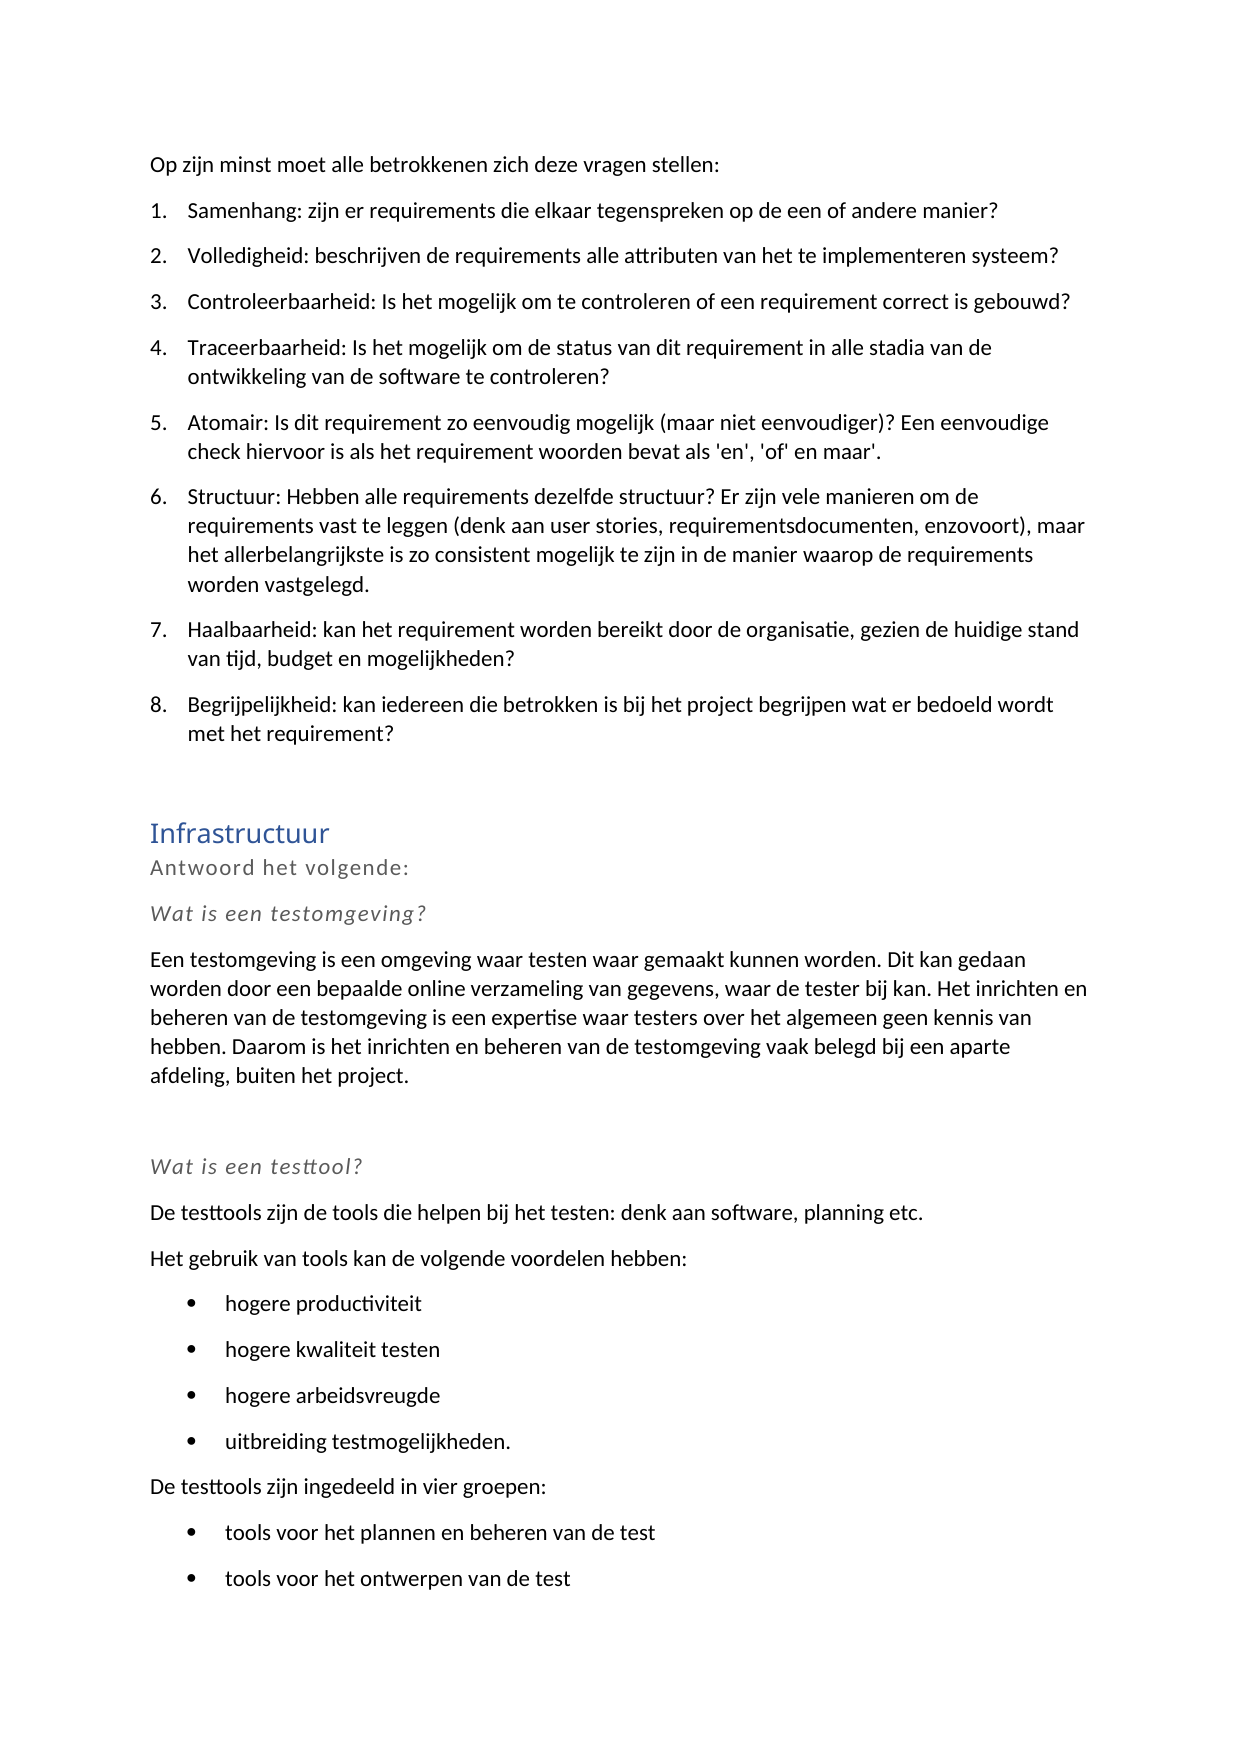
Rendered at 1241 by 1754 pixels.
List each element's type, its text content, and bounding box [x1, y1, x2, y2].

list Controleerbaarheid: Is het mogelijk om te controleren of een requirement correct is gebouwd? [150, 287, 1090, 315]
list Atomair: Is dit requirement zo eenvoudig mogelijk (maar niet eenvoudiger)? Een eenvoudige check hiervoor is als het requirement woorden bevat als 'en', 'of' en maar'. [150, 408, 1090, 465]
list Samenhang: zijn er requirements die elkaar tegenspreken op de een of andere manier? [150, 196, 1090, 224]
text Wat is een testtool? [150, 1152, 1090, 1180]
subtitle Infrastructuur [150, 815, 1090, 852]
text Wat is een testomgeving? [150, 899, 1090, 927]
list hogere productiviteit [187, 1289, 1090, 1318]
text Op zijn minst moet alle betrokkenen zich deze vragen stellen: [150, 150, 1090, 178]
text Het gebruik van tools kan de volgende voordelen hebben: [150, 1244, 1090, 1272]
list Structuur: Hebben alle requirements dezelfde structuur? Er zijn vele manieren om de requirements vast te leggen (denk aan user stories, requirementsdocumenten, enzovoort), maar het allerbelangrijkste is zo consistent mogelijk te zijn in de manier waarop de requirements worden vastgelegd. [150, 482, 1090, 598]
list tools voor het ontwerpen van de test [187, 1564, 1090, 1592]
list uitbreiding testmogelijkheden. [187, 1427, 1090, 1455]
text Een testomgeving is een omgeving waar testen waar gemaakt kunnen worden. Dit kan gedaan worden door een bepaalde online verzameling van gegevens, waar de tester bij kan. Het inrichten en beheren van de testomgeving is een expertise waar testers over het algemeen geen kennis van hebben. Daarom is het inrichten en beheren van de testomgeving vaak belegd bij een aparte afdeling, buiten het project. [150, 945, 1090, 1089]
list Volledigheid: beschrijven de requirements alle attributen van het te implementeren systeem? [150, 241, 1090, 269]
list hogere arbeidsvreugde [187, 1381, 1090, 1409]
list Haalbaarheid: kan het requirement worden bereikt door de organisatie, gezien de huidige stand van tijd, budget en mogelijkheden? [150, 615, 1090, 672]
list Traceerbaarheid: Is het mogelijk om de status van dit requirement in alle stadia van de ontwikkeling van de software te controleren? [150, 333, 1090, 390]
text De testtools zijn ingedeeld in vier groepen: [150, 1472, 1090, 1501]
text De testtools zijn de tools die helpen bij het testen: denk aan software, planning etc. [150, 1198, 1090, 1226]
text Antwoord het volgende: [150, 853, 1090, 881]
list tools voor het plannen en beheren van de test [187, 1518, 1090, 1546]
list Begrijpelijkheid: kan iedereen die betrokken is bij het project begrijpen wat er bedoeld wordt met het requirement? [150, 690, 1090, 747]
list hogere kwaliteit testen [187, 1335, 1090, 1363]
